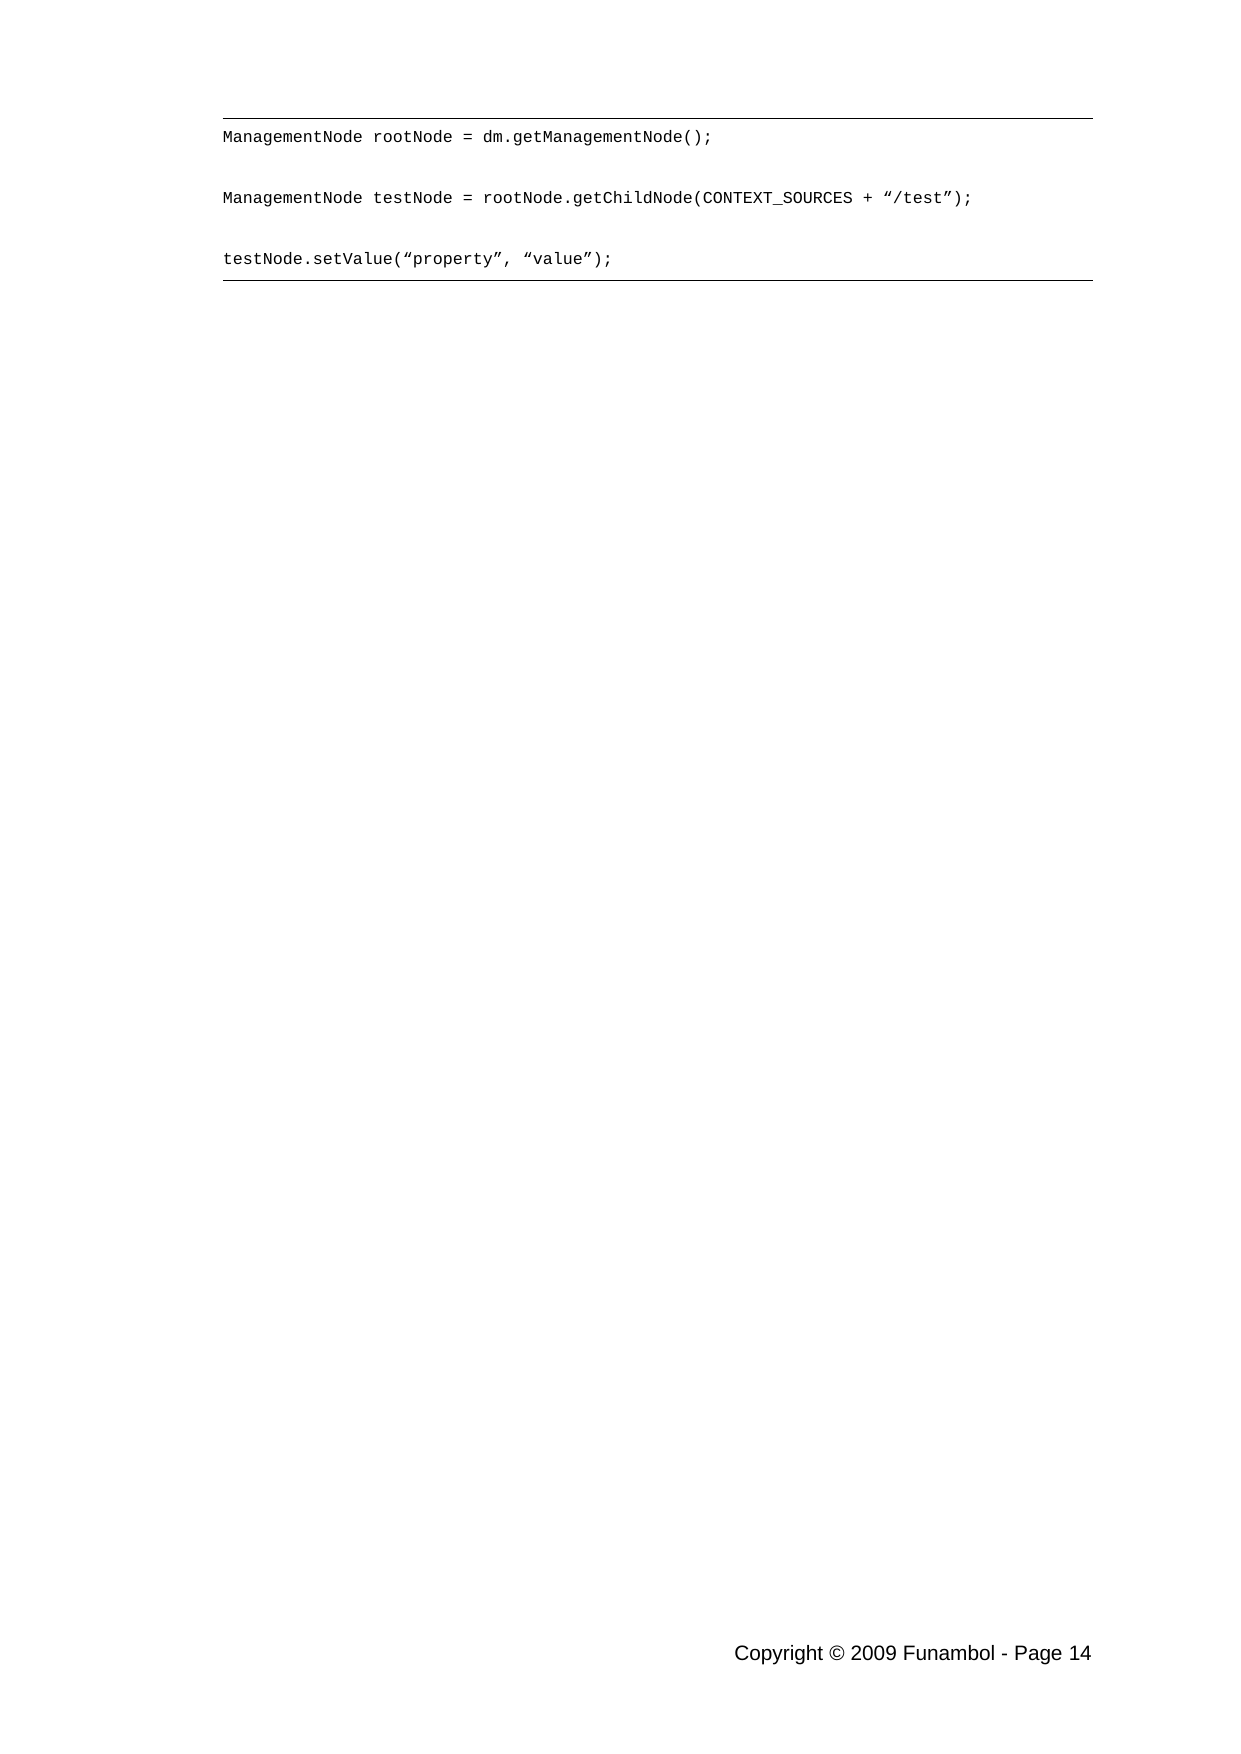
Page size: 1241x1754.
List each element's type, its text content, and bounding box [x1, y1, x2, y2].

text ManagementNode rootNode = dm.getManagementNode(); [223, 119, 1093, 147]
text testNode.setValue(“property”, “value”); [223, 241, 1093, 280]
text ManagementNode testNode = rootNode.getChildNode(CONTEXT_SOURCES + “/test”); [223, 179, 1093, 208]
